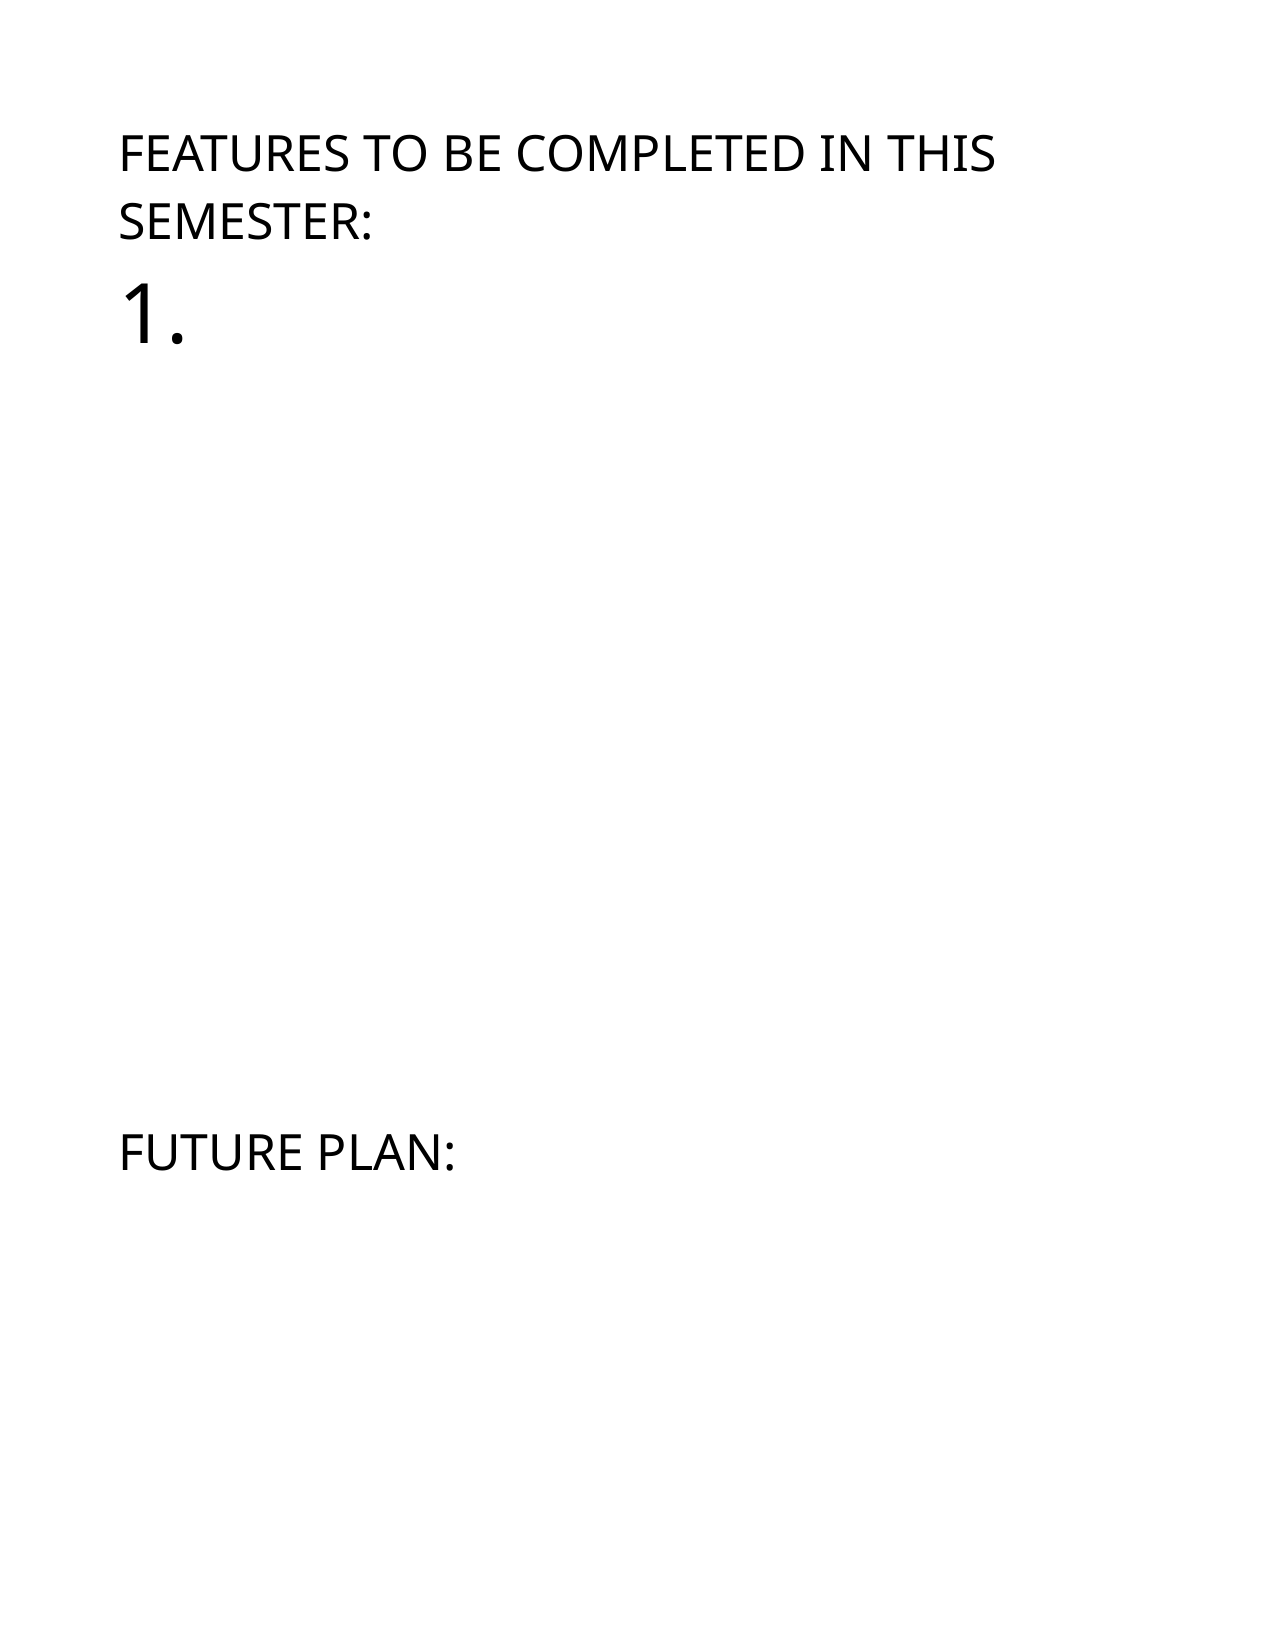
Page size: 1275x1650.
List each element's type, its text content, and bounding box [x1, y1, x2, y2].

text FEATURES TO BE COMPLETED IN THIS SEMESTER: [118, 118, 1157, 254]
text FUTURE PLAN: [118, 1117, 1157, 1185]
text 1. [118, 254, 1157, 368]
